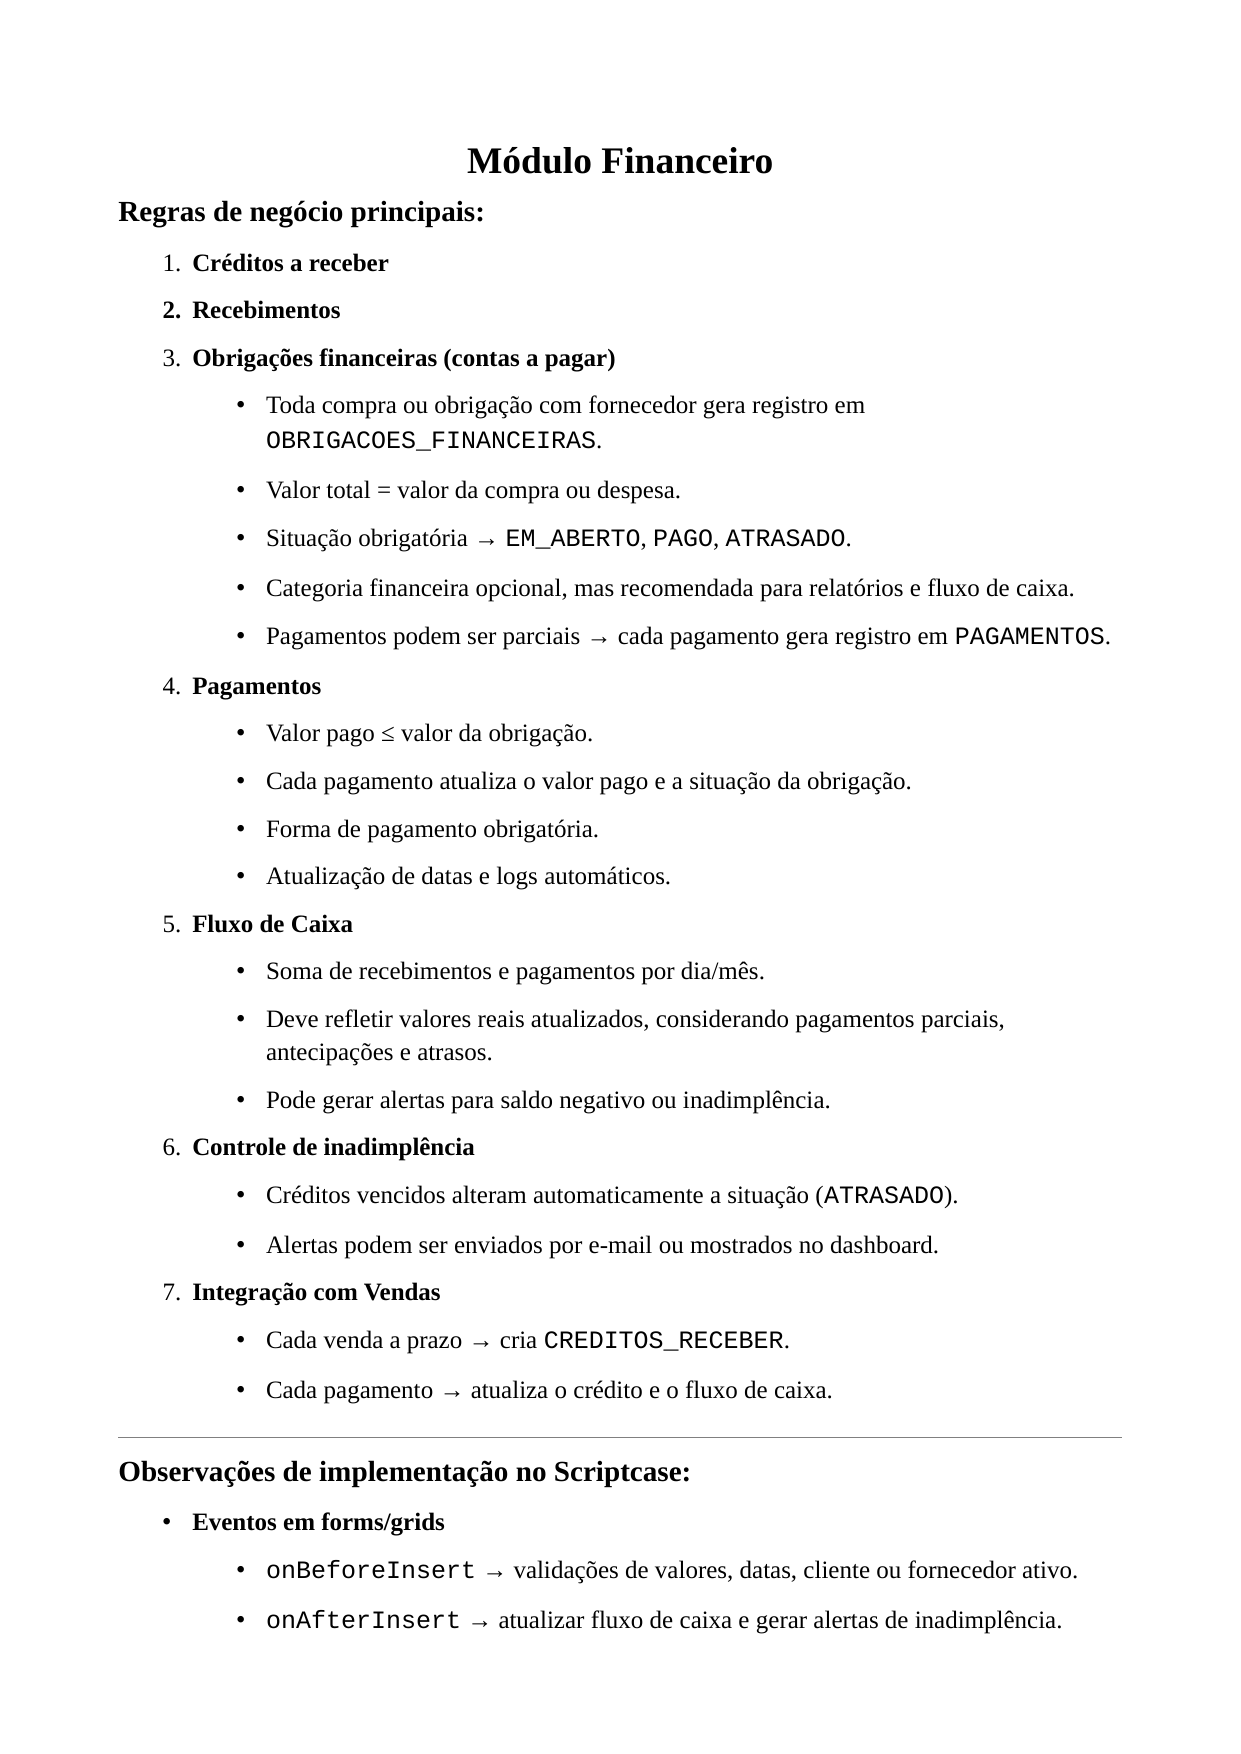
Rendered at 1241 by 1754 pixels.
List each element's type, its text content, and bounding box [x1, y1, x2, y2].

list Categoria financeira opcional, mas recomendada para relatórios e fluxo de caixa. [236, 573, 1122, 602]
list Eventos em forms/grids [162, 1507, 1122, 1536]
list Atualização de datas e logs automáticos. [236, 861, 1122, 890]
subtitle Regras de negócio principais: [118, 194, 1122, 228]
list Forma de pagamento obrigatória. [236, 814, 1122, 842]
list Pagamentos [162, 671, 1122, 699]
list Obrigações financeiras (contas a pagar) [162, 343, 1122, 372]
list Valor pago ≤ valor da obrigação. [236, 718, 1122, 747]
list Valor total = valor da compra ou despesa. [236, 476, 1122, 504]
list onAfterInsert → atualizar fluxo de caixa e gerar alertas de inadimplência. [236, 1605, 1122, 1636]
list Pode gerar alertas para saldo negativo ou inadimplência. [236, 1085, 1122, 1113]
subtitle Módulo Financeiro [118, 139, 1122, 182]
list Cada pagamento atualiza o valor pago e a situação da obrigação. [236, 766, 1122, 795]
list Recebimentos [162, 295, 1122, 324]
list Créditos a receber [162, 248, 1122, 276]
subtitle Observações de implementação no Scriptcase: [118, 1454, 1122, 1488]
list Cada pagamento → atualiza o crédito e o fluxo de caixa. [236, 1375, 1122, 1404]
list Toda compra ou obrigação com fornecedor gera registro em OBRIGACOES_FINANCEIRAS. [236, 391, 1122, 456]
list Situação obrigatória → EM_ABERTO, PAGO, ATRASADO. [236, 523, 1122, 554]
list Integração com Vendas [162, 1277, 1122, 1306]
list Controle de inadimplência [162, 1132, 1122, 1161]
list Créditos vencidos alteram automaticamente a situação (ATRASADO). [236, 1180, 1122, 1211]
list onBeforeInsert → validações de valores, datas, cliente ou fornecedor ativo. [236, 1555, 1122, 1586]
list Alertas podem ser enviados por e-mail ou mostrados no dashboard. [236, 1230, 1122, 1259]
list Soma de recebimentos e pagamentos por dia/mês. [236, 956, 1122, 985]
list Cada venda a prazo → cria CREDITOS_RECEBER. [236, 1325, 1122, 1356]
list Fluxo de Caixa [162, 909, 1122, 938]
list Pagamentos podem ser parciais → cada pagamento gera registro em PAGAMENTOS. [236, 621, 1122, 652]
list Deve refletir valores reais atualizados, considerando pagamentos parciais, antecipações e atrasos. [236, 1004, 1122, 1066]
